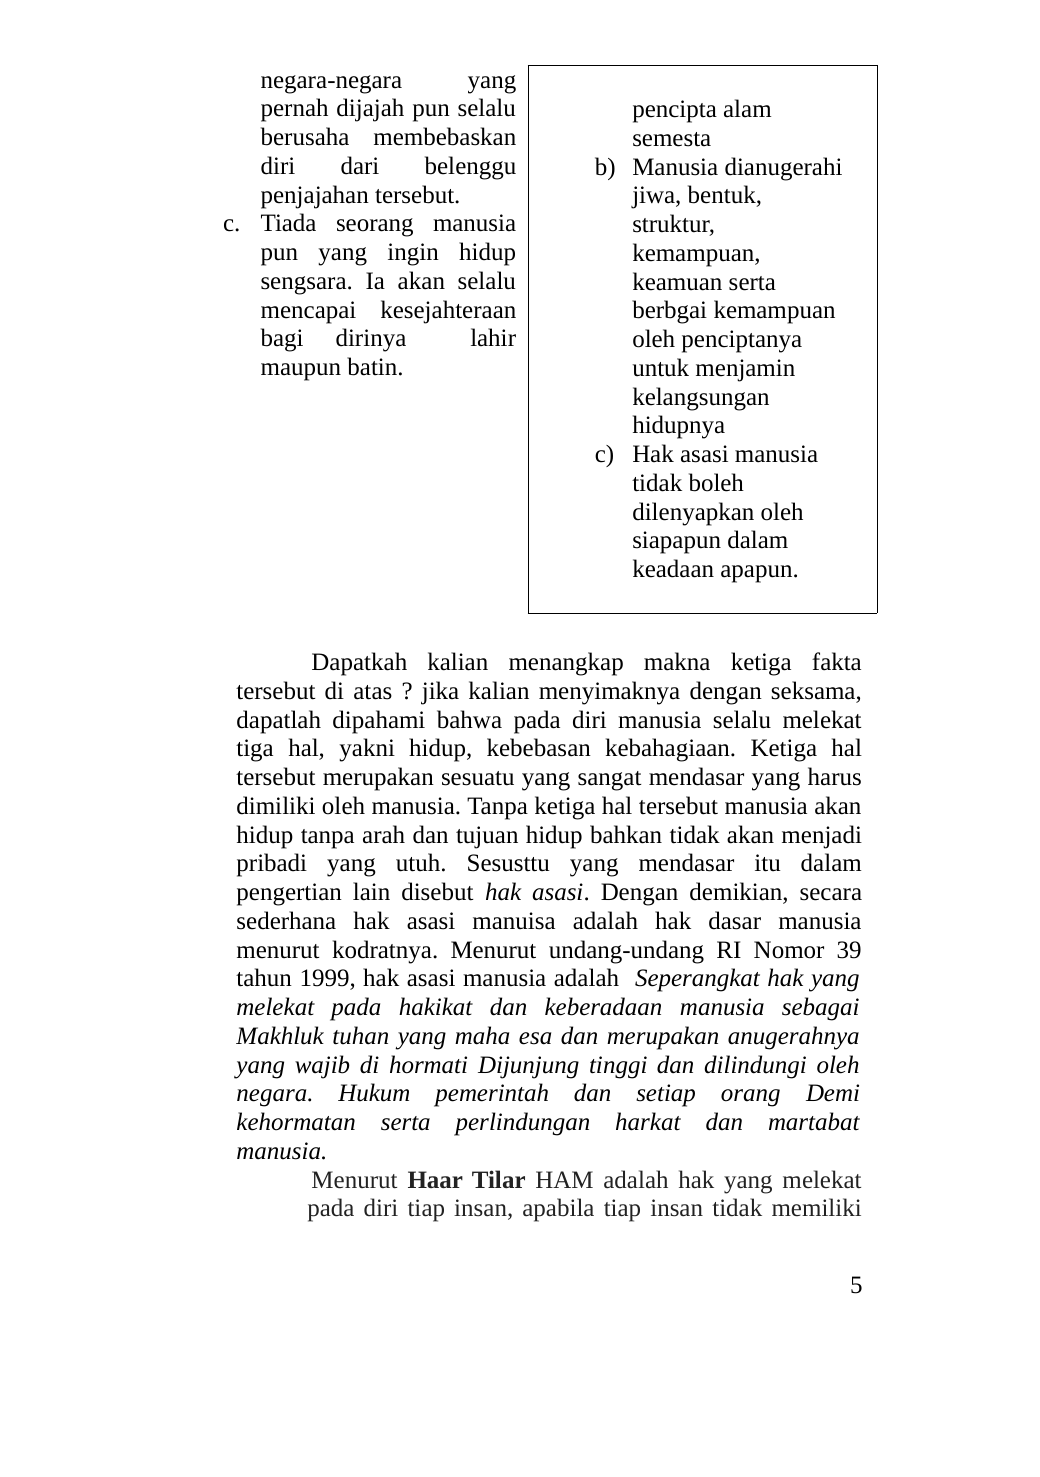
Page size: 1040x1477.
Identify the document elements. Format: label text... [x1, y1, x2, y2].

text Menurut Haar Tilar HAM adalah hak yang melekat pada diri tiap insan, apabila tiap insan tidak memiliki [307, 1165, 862, 1222]
text Dapatkah kalian menangkap makna ketiga fakta tersebut di atas ? jika kalian menyimaknya dengan seksama, dapatlah dipahami bahwa pada diri manusia selalu melekat tiga hal, yakni hidup, kebebasan kebahagiaan. Ketiga hal tersebut merupakan sesuatu yang sangat mendasar yang harus dimiliki oleh manusia. Tanpa ketiga hal tersebut manusia akan hidup tanpa arah dan tujuan hidup bahkan tidak akan menjadi pribadi yang utuh. Sesusttu yang mendasar itu dalam pengertian lain disebut hak asasi. Dengan demikian, secara sederhana hak asasi manuisa adalah hak dasar manusia menurut kodratnya. Menurut undang-undang RI Nomor 39 tahun 1999, hak asasi manusia adalah Seperangkat hak yang melekat pada hakikat dan keberadaan manusia sebagai Makhluk tuhan yang maha esa dan merupakan anugerahnya yang wajib di hormati Dijunjung tinggi dan dilindungi oleh negara. Hukum pemerintah dan setiap orang Demi kehormatan serta perlindungan harkat dan martabat manusia. [236, 647, 862, 1165]
table_header [522, 59, 883, 618]
table_header pencipta alam semesta Manusia dianugerahi jiwa, bentuk, struktur, kemampuan, keamuan serta berbgai kemampuan oleh penciptanya untuk menjamin kelangsungan hidupnya Hak asasi manusia tidak boleh dilenyapkan oleh siapapun dalam keadaan apapun. [529, 66, 877, 613]
table_header negara-negara yang pernah dijajah pun selalu berusaha membebaskan diri dari belenggu penjajahan tersebut. Tiada seorang manusia pun yang ingin hidup sengsara. Ia akan selalu mencapai kesejahteraan bagi dirinya lahir maupun batin. [180, 59, 522, 618]
